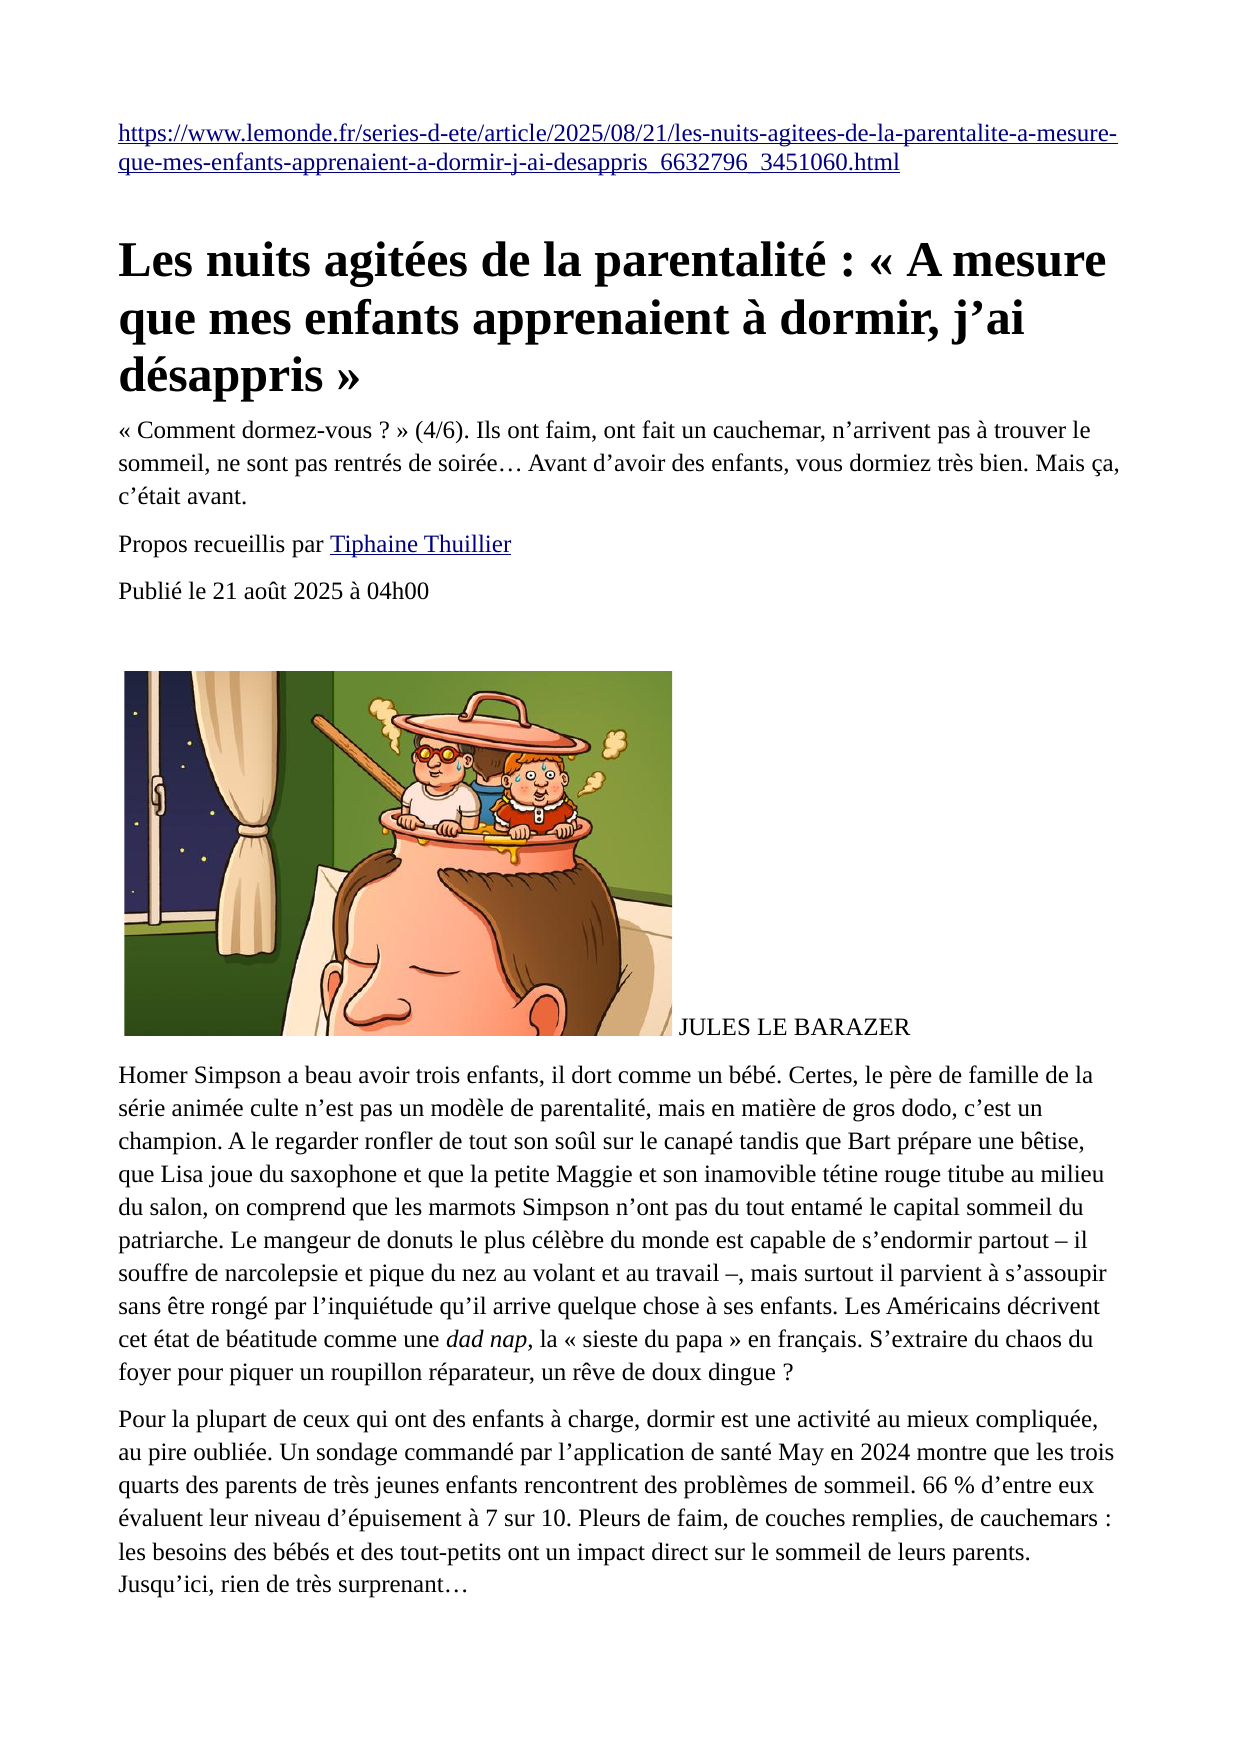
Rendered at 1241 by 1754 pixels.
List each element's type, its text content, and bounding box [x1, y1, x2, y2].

text https://www.lemonde.fr/series-d-ete/article/2025/08/21/les-nuits-agitees-de-la-parentalite-a-mesure-que-mes-enfants-apprenaient-a-dormir-j-ai-desappris_6632796_3451060.html [118, 118, 1122, 176]
text JULES LE BARAZER [118, 672, 1122, 1041]
picture [124, 671, 673, 1036]
text Publié le 21 août 2025 à 04h00 [118, 576, 1122, 605]
subtitle Les nuits agitées de la parentalité : « A mesure que mes enfants apprenaient à dormir, j’ai désappris » [118, 230, 1122, 403]
text « Comment dormez-vous ? » (4/6). Ils ont faim, ont fait un cauchemar, n’arrivent pas à trouver le sommeil, ne sont pas rentrés de soirée… Avant d’avoir des enfants, vous dormiez très bien. Mais ça, c’était avant. [118, 415, 1122, 510]
text Homer Simpson a beau avoir trois enfants, il dort comme un bébé. Certes, le père de famille de la série animée culte n’est pas un modèle de parentalité, mais en matière de gros dodo, c’est un champion. A le regarder ronfler de tout son soûl sur le canapé tandis que Bart prépare une bêtise, que Lisa joue du saxophone et que la petite Maggie et son inamovible tétine rouge titube au milieu du salon, on comprend que les marmots Simpson n’ont pas du tout entamé le capital sommeil du patriarche. Le mangeur de donuts le plus célèbre du monde est capable de s’endormir partout – il souffre de narcolepsie et pique du nez au volant et au travail –, mais surtout il parvient à s’assoupir sans être rongé par l’inquiétude qu’il arrive quelque chose à ses enfants. Les Américains décrivent cet état de béatitude comme une dad nap, la « sieste du papa » en français. S’extraire du chaos du foyer pour piquer un roupillon réparateur, un rêve de doux dingue ? [118, 1060, 1122, 1386]
text Propos recueillis par Tiphaine Thuillier [118, 529, 1122, 557]
text Pour la plupart de ceux qui ont des enfants à charge, dormir est une activité au mieux compliquée, au pire oubliée. Un sondage commandé par l’application de santé May en 2024 montre que les trois quarts des parents de très jeunes enfants rencontrent des problèmes de sommeil. 66 % d’entre eux évaluent leur niveau d’épuisement à 7 sur 10. Pleurs de faim, de couches remplies, de cauchemars : les besoins des bébés et des tout-petits ont un impact direct sur le sommeil de leurs parents. Jusqu’ici, rien de très surprenant… [118, 1404, 1122, 1598]
